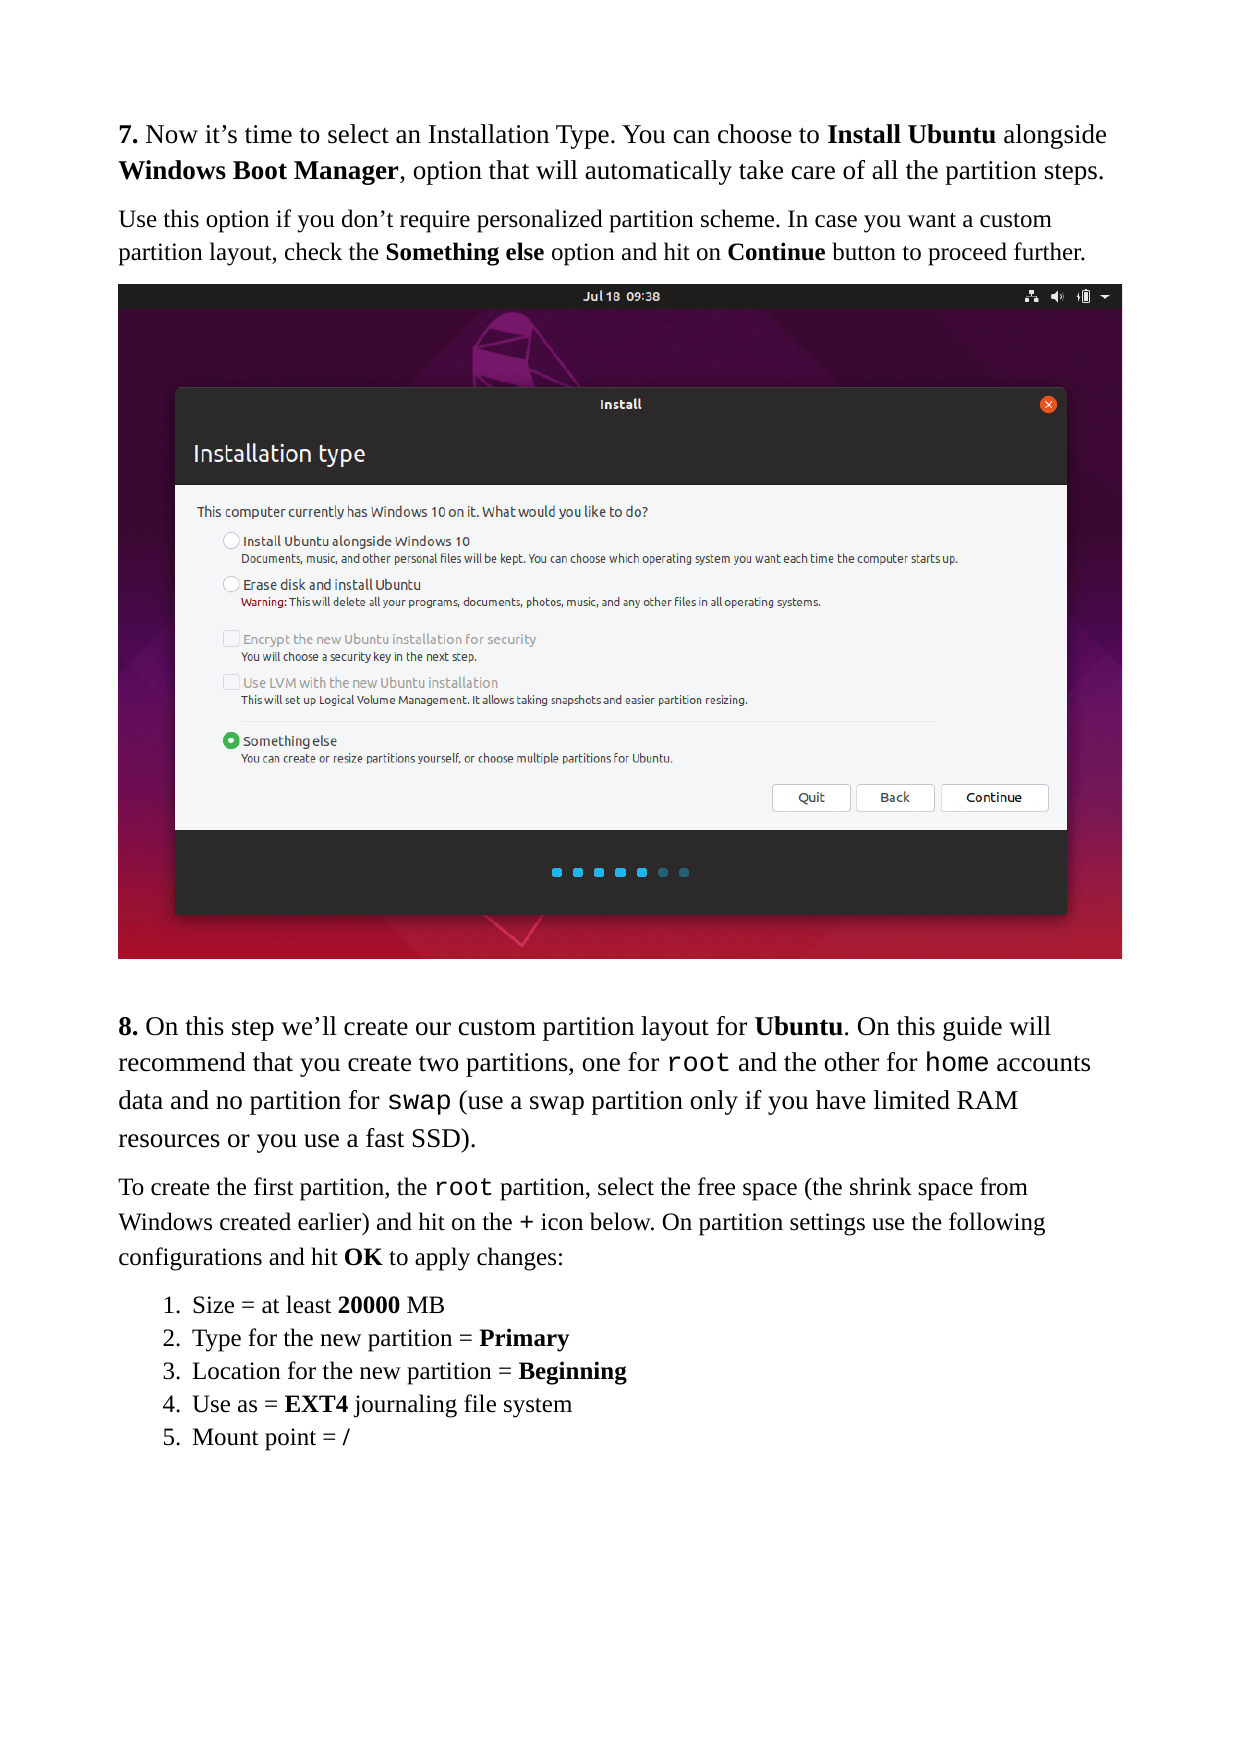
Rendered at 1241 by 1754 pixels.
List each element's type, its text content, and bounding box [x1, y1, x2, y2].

list Use as = EXT4 journaling file system [162, 1389, 1122, 1418]
text Use this option if you don’t require personalized partition scheme. In case you want a custom partition layout, check the Something else option and hit on Continue button to proceed further. [118, 204, 1122, 266]
text 8. On this step we’ll create our custom partition layout for Ubuntu. On this guide will recommend that you create two partitions, one for root and the other for home accounts data and no partition for swap (use a swap partition only if you have limited RAM resources or you use a fast SSD). [118, 1010, 1122, 1153]
text 7. Now it’s time to select an Installation Type. You can choose to Install Ubuntu alongside Windows Boot Manager, option that will automatically take care of all the partition steps. [118, 118, 1122, 185]
list Mount point = / [162, 1422, 1122, 1451]
list Location for the new partition = Beginning [162, 1356, 1122, 1385]
list Size = at least 20000 MB [162, 1290, 1122, 1319]
picture [118, 284, 1123, 959]
list Type for the new partition = Primary [162, 1323, 1122, 1352]
text To create the first partition, the root partition, select the free space (the shrink space from Windows created earlier) and hit on the + icon below. On partition settings use the following configurations and hit OK to apply changes: [118, 1172, 1122, 1271]
